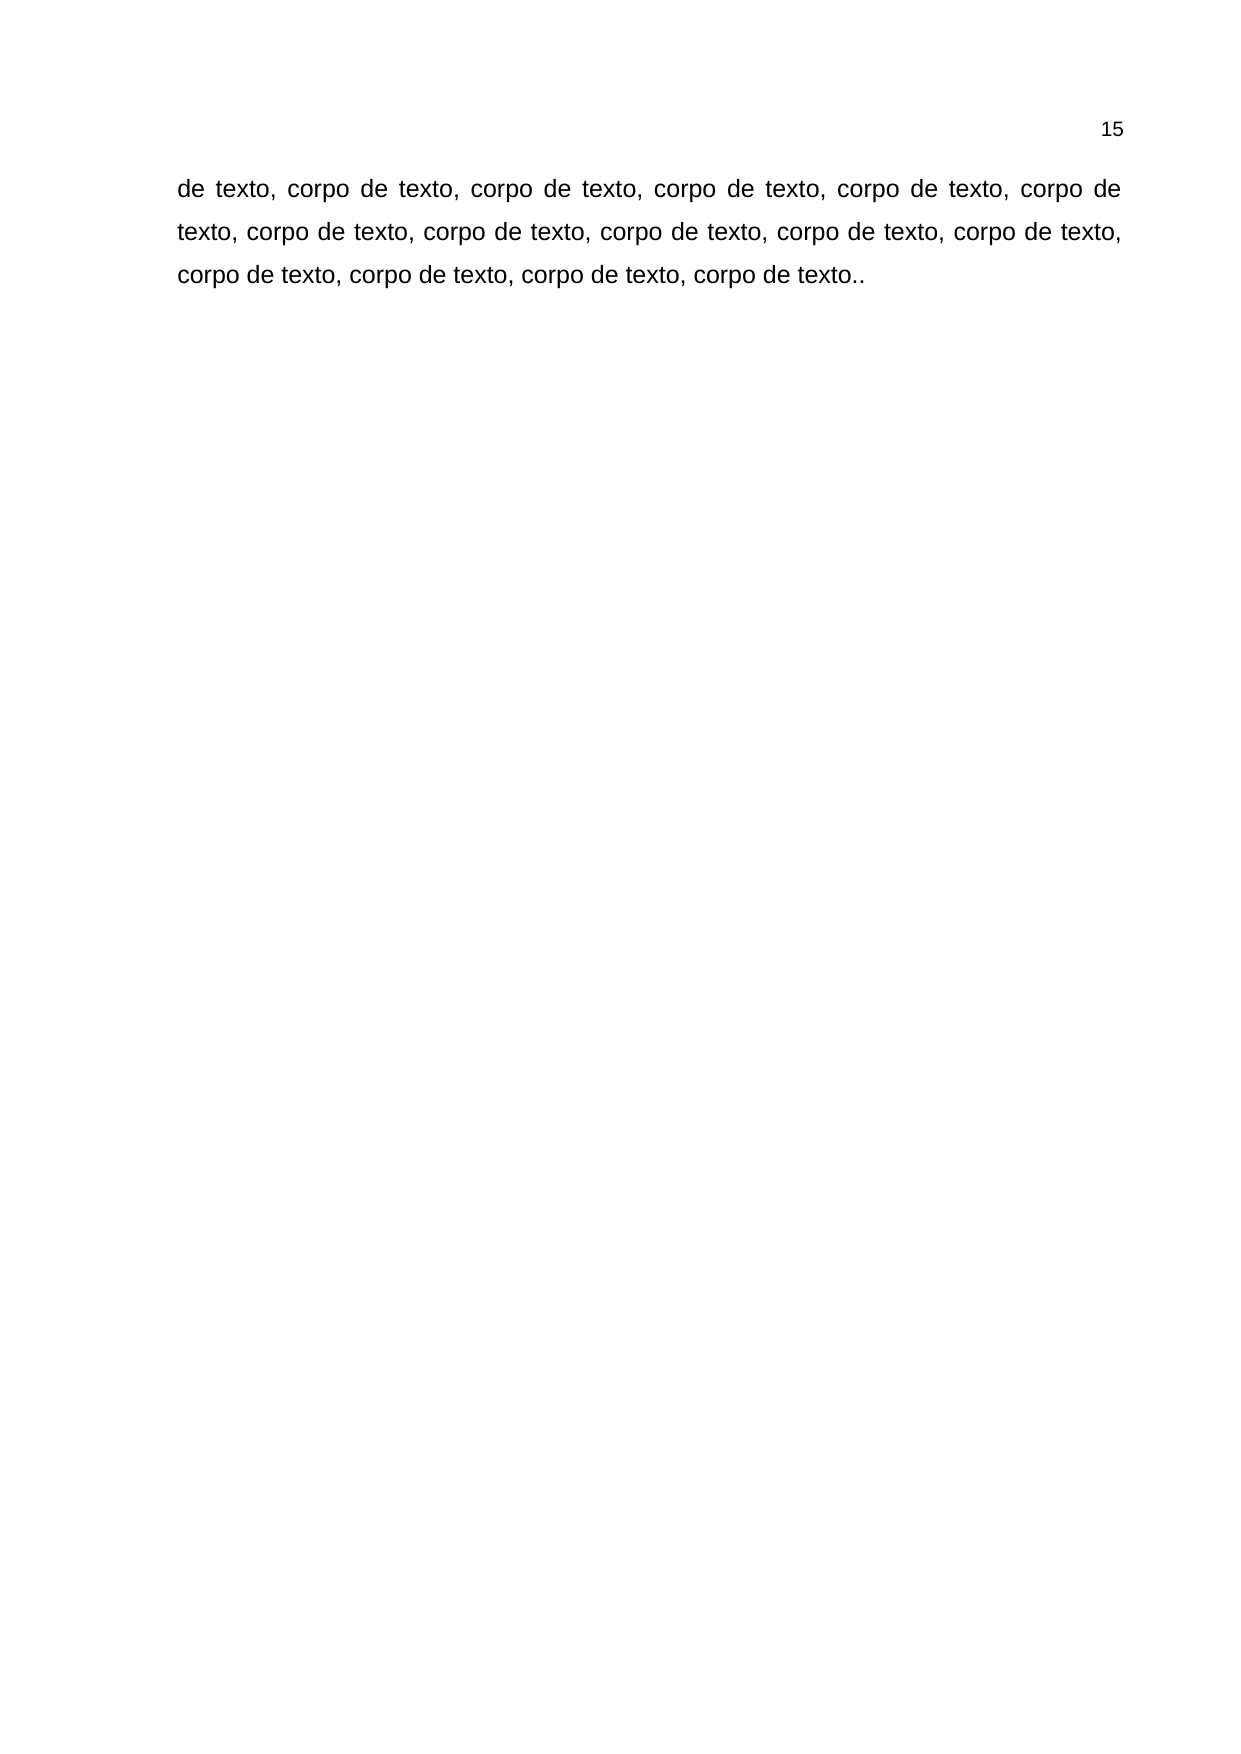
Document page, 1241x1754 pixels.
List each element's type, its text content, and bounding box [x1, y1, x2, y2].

text de texto, corpo de texto, corpo de texto, corpo de texto, corpo de texto, corpo de texto, corpo de texto, corpo de texto, corpo de texto, corpo de texto, corpo de texto, corpo de texto, corpo de texto, corpo de texto, corpo de texto.. [177, 174, 1123, 289]
